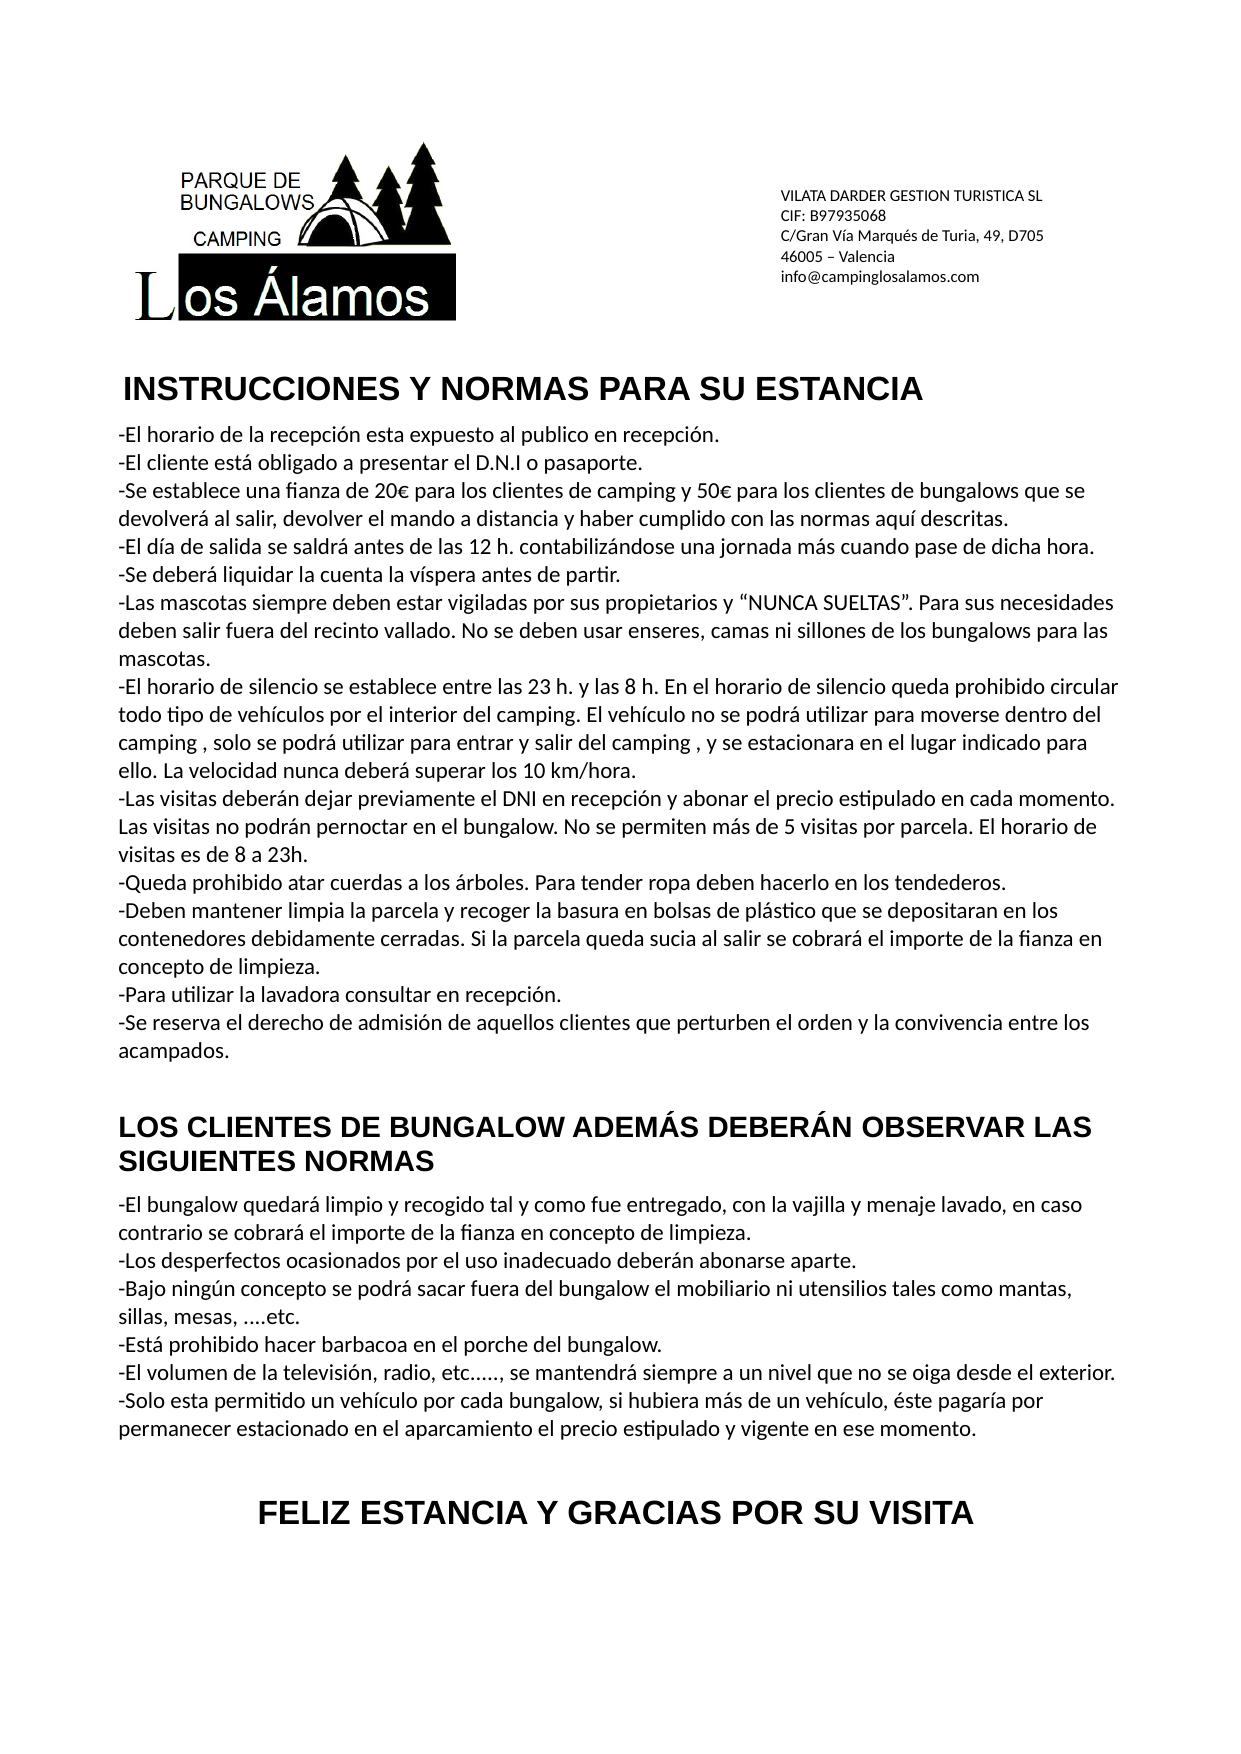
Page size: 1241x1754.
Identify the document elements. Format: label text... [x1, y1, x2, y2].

text -El día de salida se saldrá antes de las 12 h. contabilizándose una jornada más cuando pase de dicha hora. [118, 532, 1122, 560]
text -Se deberá liquidar la cuenta la víspera antes de partir. [118, 560, 1122, 588]
text -Está prohibido hacer barbacoa en el porche del bungalow. [118, 1330, 1122, 1358]
subtitle INSTRUCCIONES Y NORMAS PARA SU ESTANCIA [118, 369, 1122, 408]
subtitle LOS CLIENTES DE BUNGALOW ADEMÁS DEBERÁN OBSERVAR LAS SIGUIENTES NORMAS [118, 1110, 1122, 1177]
text -Los desperfectos ocasionados por el uso inadecuado deberán abonarse aparte. [118, 1246, 1122, 1274]
text -Las visitas deberán dejar previamente el DNI en recepción y abonar el precio estipulado en cada momento. Las visitas no podrán pernoctar en el bungalow. No se permiten más de 5 visitas por parcela. El horario de visitas es de 8 a 23h. [118, 784, 1122, 868]
text -El bungalow quedará limpio y recogido tal y como fue entregado, con la vajilla y menaje lavado, en caso contrario se cobrará el importe de la fianza en concepto de limpieza. [118, 1190, 1122, 1246]
text -Las mascotas siempre deben estar vigiladas por sus propietarios y “NUNCA SUELTAS”. Para sus necesidades deben salir fuera del recinto vallado. No se deben usar enseres, camas ni sillones de los bungalows para las mascotas. [118, 588, 1122, 672]
subtitle FELIZ ESTANCIA Y GRACIAS POR SU VISITA [118, 1493, 1122, 1532]
text -Para utilizar la lavadora consultar en recepción. [118, 981, 1122, 1008]
text -El horario de la recepción esta expuesto al publico en recepción. [118, 420, 1122, 448]
text -Queda prohibido atar cuerdas a los árboles. Para tender ropa deben hacerlo en los tendederos. [118, 868, 1122, 896]
text -Se reserva el derecho de admisión de aquellos clientes que perturben el orden y la convivencia entre los acampados. [118, 1008, 1122, 1064]
text -Bajo ningún concepto se podrá sacar fuera del bungalow el mobiliario ni utensilios tales como mantas, sillas, mesas, ....etc. [118, 1274, 1122, 1330]
text -Se establece una fianza de 20€ para los clientes de camping y 50€ para los clientes de bungalows que se devolverá al salir, devolver el mando a distancia y haber cumplido con las normas aquí descritas. [118, 476, 1122, 532]
text -El cliente está obligado a presentar el D.N.I o pasaporte. [118, 448, 1122, 476]
text -El volumen de la televisión, radio, etc....., se mantendrá siempre a un nivel que no se oiga desde el exterior. [118, 1358, 1122, 1386]
text -Deben mantener limpia la parcela y recoger la basura en bolsas de plástico que se depositaran en los contenedores debidamente cerradas. Si la parcela queda sucia al salir se cobrará el importe de la fianza en concepto de limpieza. [118, 896, 1122, 981]
text -Solo esta permitido un vehículo por cada bungalow, si hubiera más de un vehículo, éste pagaría por permanecer estacionado en el aparcamiento el precio estipulado y vigente en ese momento. [118, 1386, 1122, 1442]
text -El horario de silencio se establece entre las 23 h. y las 8 h. En el horario de silencio queda prohibido circular todo tipo de vehículos por el interior del camping. El vehículo no se podrá utilizar para moverse dentro del camping , solo se podrá utilizar para entrar y salir del camping , y se estacionara en el lugar indicado para ello. La velocidad nunca deberá superar los 10 km/hora. [118, 672, 1122, 784]
picture [126, 139, 461, 326]
